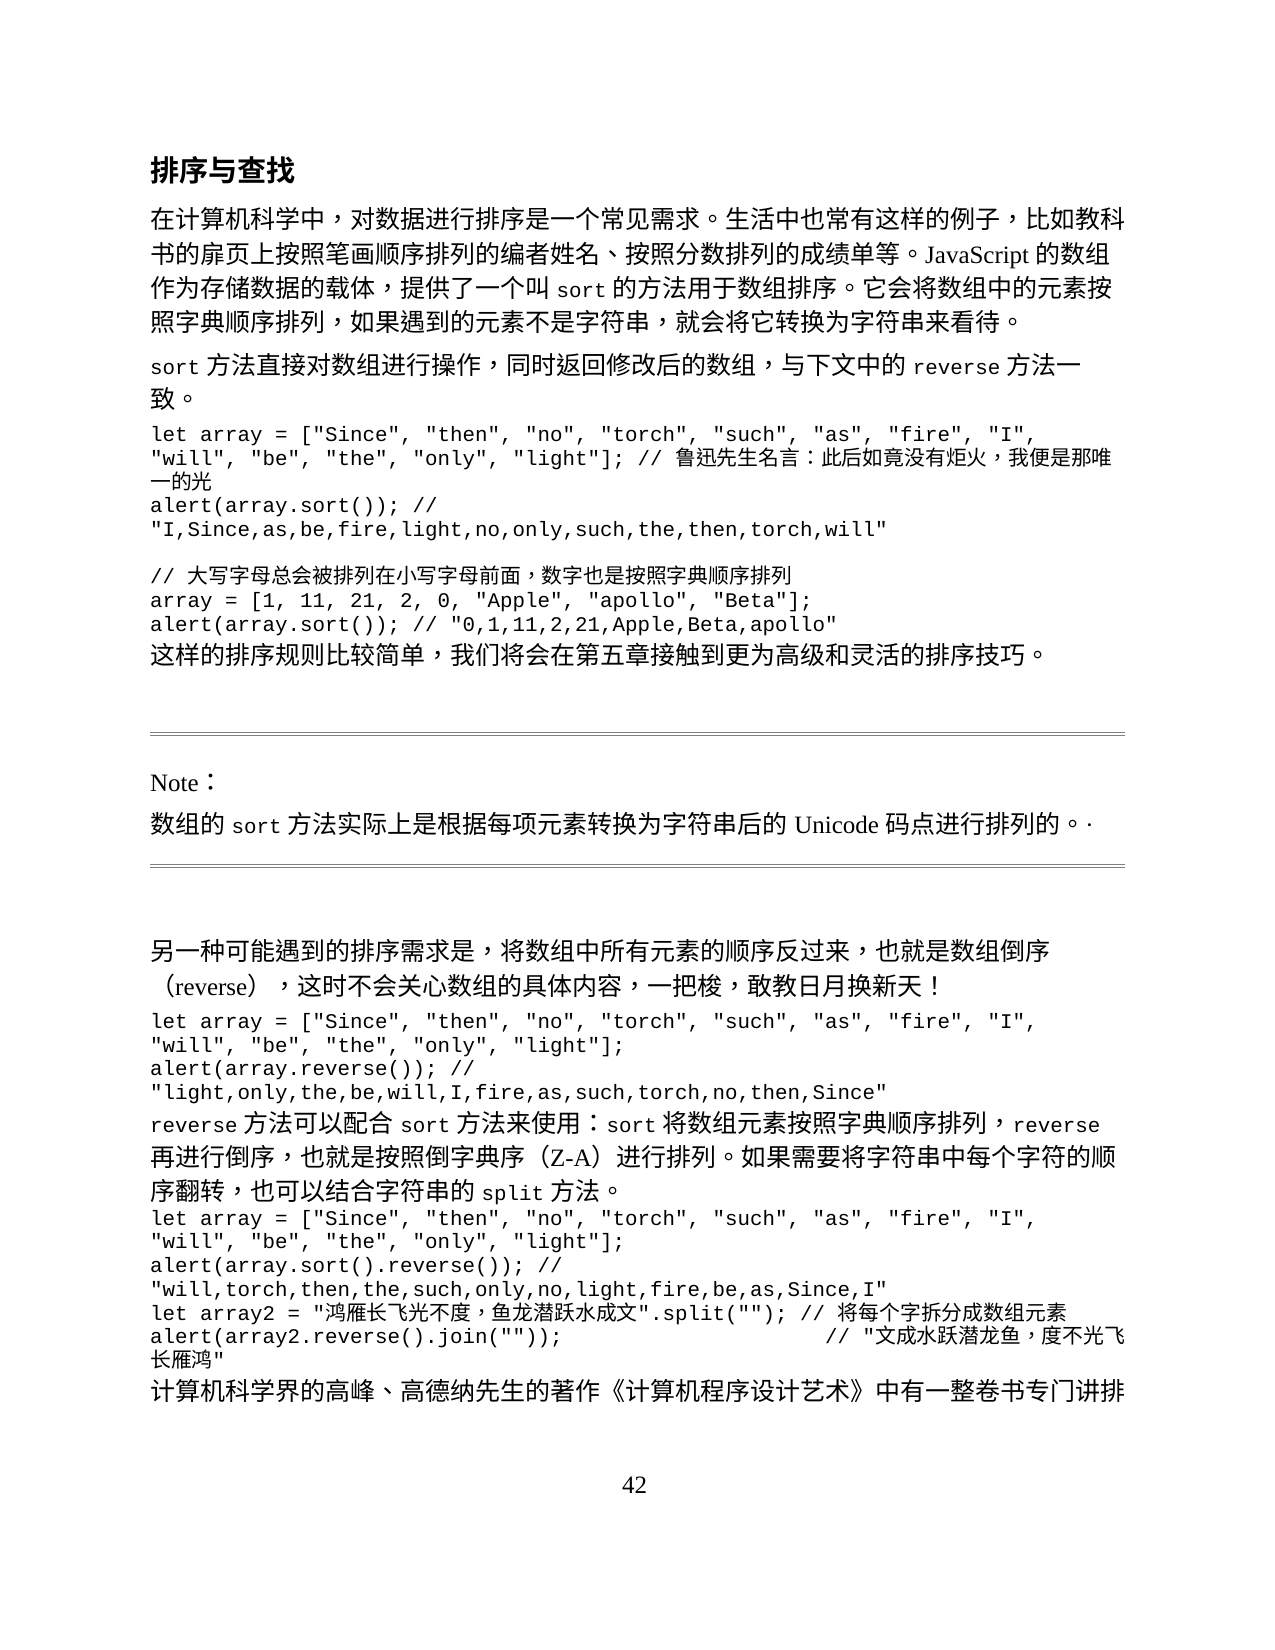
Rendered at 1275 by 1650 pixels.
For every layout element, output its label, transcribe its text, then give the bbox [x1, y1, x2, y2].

text let array = ["Since", "then", "no", "torch", "such", "as", "fire", "I", "will", "be", "the", "only", "light"]; // 鲁迅先生名言：此后如竟没有炬火，我便是那唯一的光 [150, 424, 1125, 495]
text reverse 方法可以配合 sort 方法来使用：sort 将数组元素按照字典顺序排列，reverse 再进行倒序，也就是按照倒字典序（Z-A）进行排列。如果需要将字符串中每个字符的顺序翻转，也可以结合字符串的 split 方法。 [150, 1106, 1125, 1208]
text 在计算机科学中，对数据进行排序是一个常见需求。生活中也常有这样的例子，比如教科书的扉页上按照笔画顺序排列的编者姓名、按照分数排列的成绩单等。JavaScript 的数组作为存储数据的载体，提供了一个叫 sort 的方法用于数组排序。它会将数组中的元素按照字典顺序排列，如果遇到的元素不是字符串，就会将它转换为字符串来看待。 [150, 202, 1125, 338]
text sort 方法直接对数组进行操作，同时返回修改后的数组，与下文中的 reverse 方法一致。 [150, 347, 1125, 416]
text array = [1, 11, 21, 2, 0, "Apple", "apollo", "Beta"]; [150, 590, 1125, 614]
text 计算机科学界的高峰、高德纳先生的著作《计算机程序设计艺术》中有一整卷书专门讲排 [150, 1373, 1125, 1407]
text let array = ["Since", "then", "no", "torch", "such", "as", "fire", "I", "will", "be", "the", "only", "light"]; [150, 1208, 1125, 1255]
text 数组的 sort 方法实际上是根据每项元素转换为字符串后的 Unicode 码点进行排列的。· [150, 807, 1125, 841]
text alert(array.sort().reverse()); // "will,torch,then,the,such,only,no,light,fire,be,as,Since,I" [150, 1255, 1125, 1302]
text 这样的排序规则比较简单，我们将会在第五章接触到更为高级和灵活的排序技巧。 [150, 637, 1125, 671]
text alert(array2.reverse().join("")); // "文成水跃潜龙鱼，度不光飞长雁鸿" [150, 1326, 1125, 1373]
text // 大写字母总会被排列在小写字母前面，数字也是按照字典顺序排列 [150, 566, 1125, 590]
text alert(array.sort()); // "0,1,11,2,21,Apple,Beta,apollo" [150, 614, 1125, 637]
text let array2 = "鸿雁长飞光不度，鱼龙潜跃水成文".split(""); // 将每个字拆分成数组元素 [150, 1302, 1125, 1326]
text alert(array.reverse()); // "light,only,the,be,will,I,fire,as,such,torch,no,then,Since" [150, 1058, 1125, 1106]
text 另一种可能遇到的排序需求是，将数组中所有元素的顺序反过来，也就是数组倒序（reverse），这时不会关心数组的具体内容，一把梭，敢教日月换新天！ [150, 934, 1125, 1002]
text let array = ["Since", "then", "no", "torch", "such", "as", "fire", "I", "will", "be", "the", "only", "light"]; [150, 1011, 1125, 1058]
text alert(array.sort()); // "I,Since,as,be,fire,light,no,only,such,the,then,torch,will" [150, 495, 1125, 543]
text Note： [150, 764, 1125, 798]
subtitle 排序与查找 [150, 150, 1125, 190]
